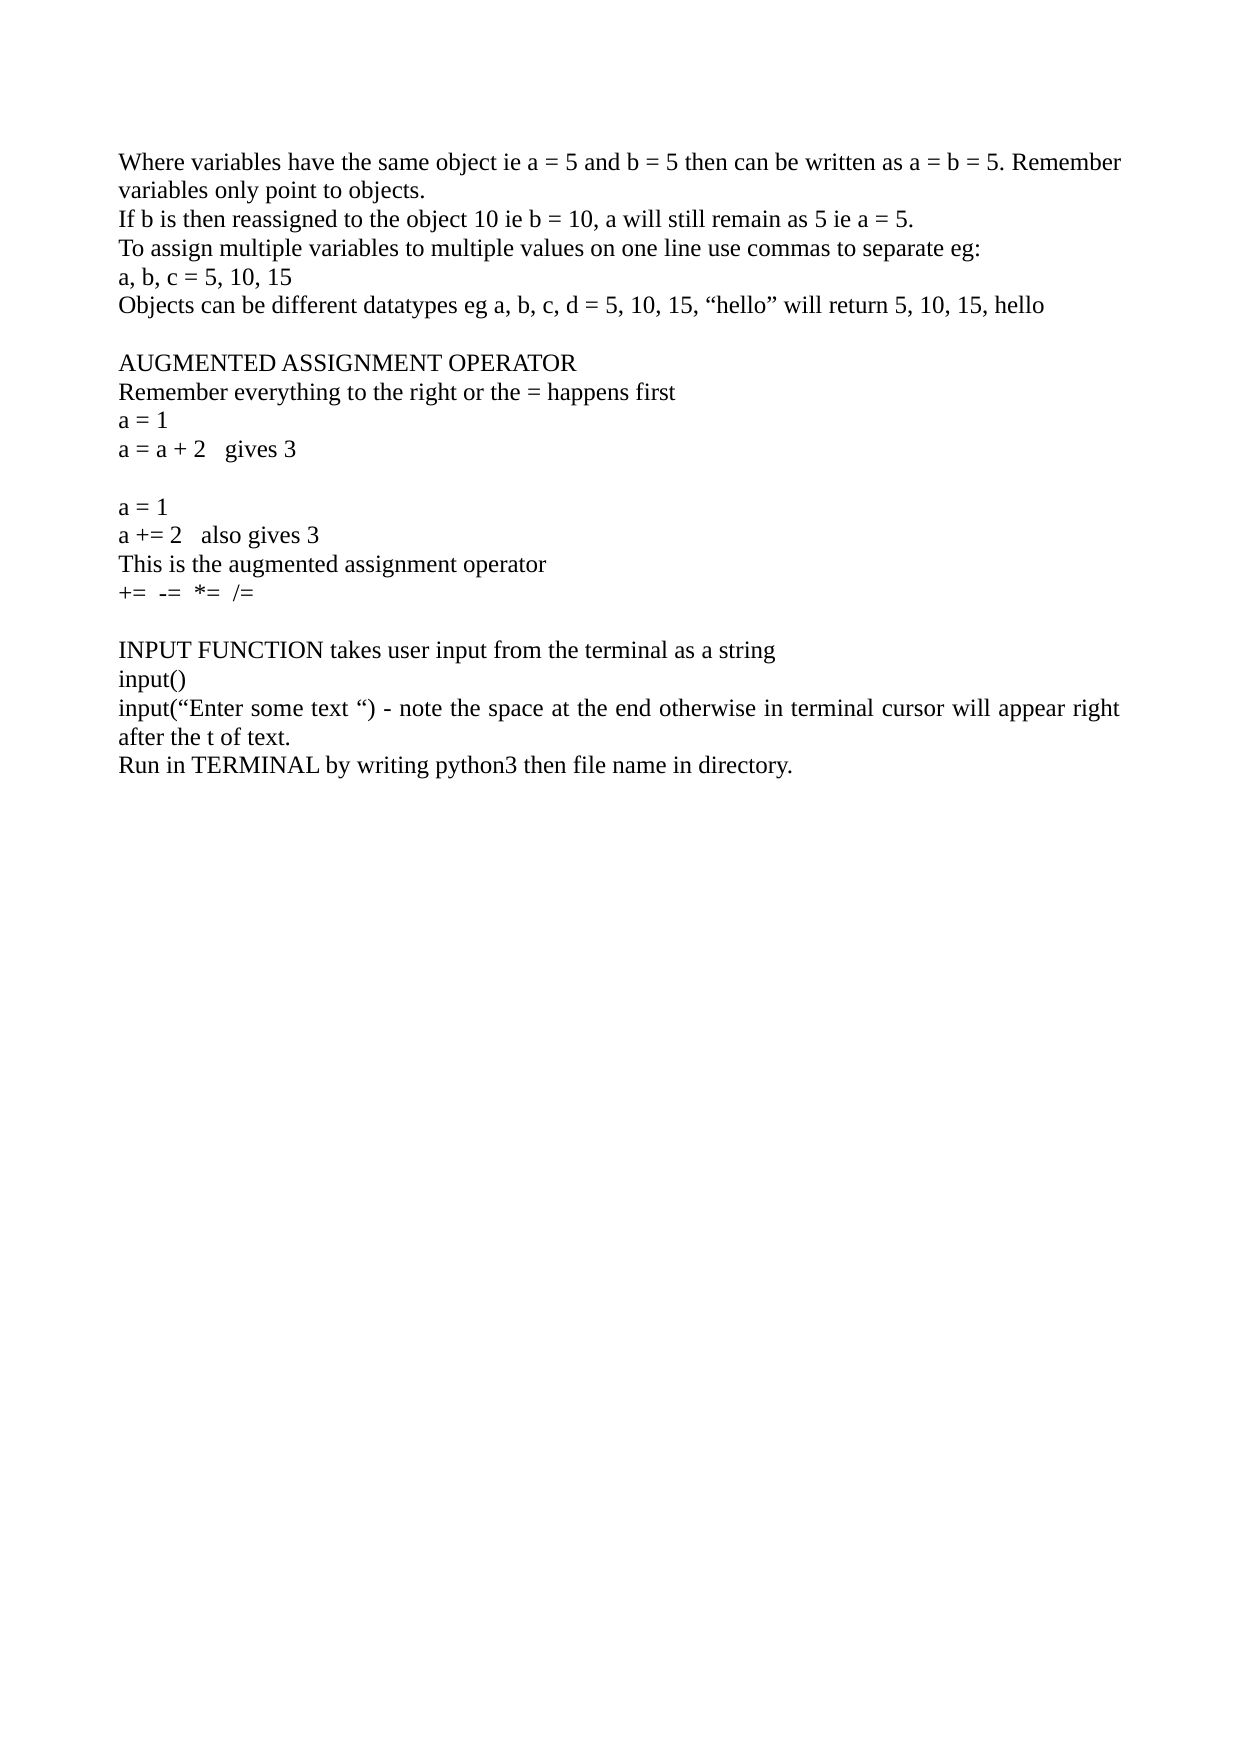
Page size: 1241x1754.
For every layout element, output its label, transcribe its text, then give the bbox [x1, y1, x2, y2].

text Objects can be different datatypes eg a, b, c, d = 5, 10, 15, “hello” will return 5, 10, 15, hello [118, 291, 1122, 319]
text += -= *= /= [118, 578, 1122, 607]
text a = 1 [118, 492, 1122, 521]
text INPUT FUNCTION takes user input from the terminal as a string [118, 636, 1122, 664]
text Remember everything to the right or the = happens first [118, 377, 1122, 406]
text input() [118, 664, 1122, 693]
text a, b, c = 5, 10, 15 [118, 262, 1122, 291]
text Where variables have the same object ie a = 5 and b = 5 then can be written as a = b = 5. Remember variables only point to objects. [118, 147, 1122, 204]
text a = 1 [118, 406, 1122, 434]
text To assign multiple variables to multiple values on one line use commas to separate eg: [118, 233, 1122, 262]
text If b is then reassigned to the object 10 ie b = 10, a will still remain as 5 ie a = 5. [118, 204, 1122, 233]
text a = a + 2 gives 3 [118, 434, 1122, 463]
text input(“Enter some text “) - note the space at the end otherwise in terminal cursor will appear right after the t of text. [118, 693, 1122, 751]
text a += 2 also gives 3 [118, 521, 1122, 549]
text This is the augmented assignment operator [118, 549, 1122, 578]
text AUGMENTED ASSIGNMENT OPERATOR [118, 348, 1122, 377]
text Run in TERMINAL by writing python3 then file name in directory. [118, 751, 1122, 779]
